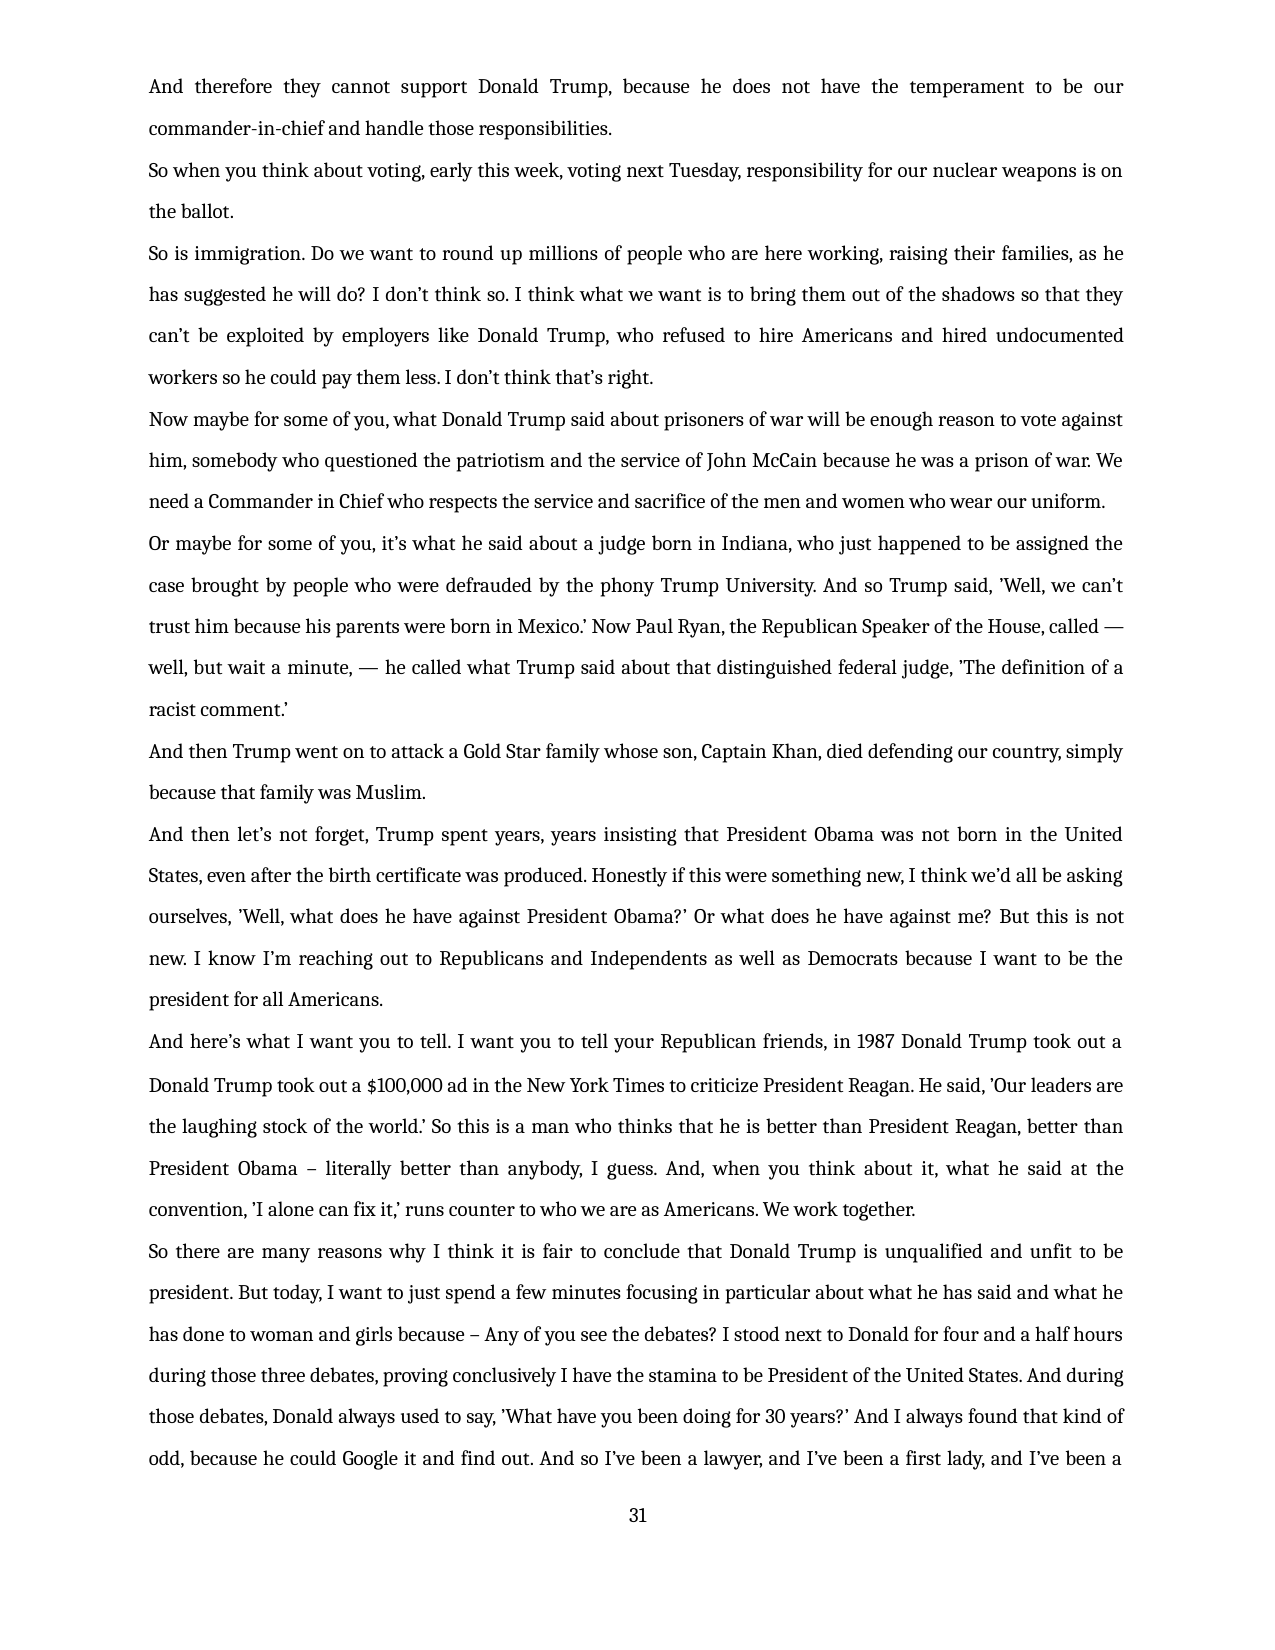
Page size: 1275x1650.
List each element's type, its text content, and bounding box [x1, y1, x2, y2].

text And then Trump went on to attack a Gold Star family whose son, Captain Khan, died defending our country, simply because that family was Muslim. [148, 739, 1125, 804]
text So there are many reasons why I think it is fair to conclude that Donald Trump is unqualified and unfit to be president. But today, I want to just spend a few minutes focusing in particular about what he has said and what he has done to woman and girls because – Any of you see the debates? I stood next to Donald for four and a half hours during those three debates, proving conclusively I have the stamina to be President of the United States. And during those debates, Donald always used to say, ’What have you been doing for 30 years?’ And I always found that kind of odd, because he could Google it and find out. And so I’ve been a lawyer, and I’ve been a first lady, and I’ve been a [148, 1240, 1125, 1470]
text So when you think about voting, early this week, voting next Tuesday, responsibility for our nuclear weapons is on the ballot. [148, 158, 1125, 223]
text Or maybe for some of you, it’s what he said about a judge born in Indiana, who just happened to be assigned the case brought by people who were defrauded by the phony Trump University. And so Trump said, ’Well, we can’t trust him because his parents were born in Mexico.’ Now Paul Ryan, the Republican Speaker of the House, called — well, but wait a minute, — he called what Trump said about that distinguished federal judge, ’The definition of a racist comment.’ [148, 532, 1125, 721]
text And here’s what I want you to tell. I want you to tell your Republican friends, in 1987 Donald Trump took out a Donald Trump took out a $100,000 ad in the New York Times to criticize President Reagan. He said, ’Our leaders are the laughing stock of the world.’ So this is a man who thinks that he is better than President Reagan, better than President Obama – literally better than anybody, I guess. And, when you think about it, what he said at the convention, ’I alone can fix it,’ runs counter to who we are as Americans. We work together. [148, 1030, 1125, 1222]
text And therefore they cannot support Donald Trump, because he does not have the temperament to be our commander-in-chief and handle those responsibilities. [148, 75, 1125, 140]
text Now maybe for some of you, what Donald Trump said about prisoners of war will be enough reason to vote against him, somebody who questioned the patriotism and the service of John McCain because he was a prison of war. We need a Commander in Chief who respects the service and sacrifice of the men and women who wear our uniform. [148, 407, 1125, 514]
text And then let’s not forget, Trump spent years, years insisting that President Obama was not born in the United States, even after the birth certificate was produced. Honestly if this were something new, I think we’d all be asking ourselves, ’Well, what does he have against President Obama?’ Or what does he have against me? But this is not new. I know I’m reaching out to Republicans and Independents as well as Democrats because I want to be the president for all Americans. [148, 822, 1125, 1012]
text So is immigration. Do we want to round up millions of people who are here working, raising their families, as he has suggested he will do? I don’t think so. I think what we want is to bring them out of the shadows so that they can’t be exploited by employers like Donald Trump, who refused to hire Americans and hired undocumented workers so he could pay them less. I don’t think that’s right. [148, 241, 1125, 389]
